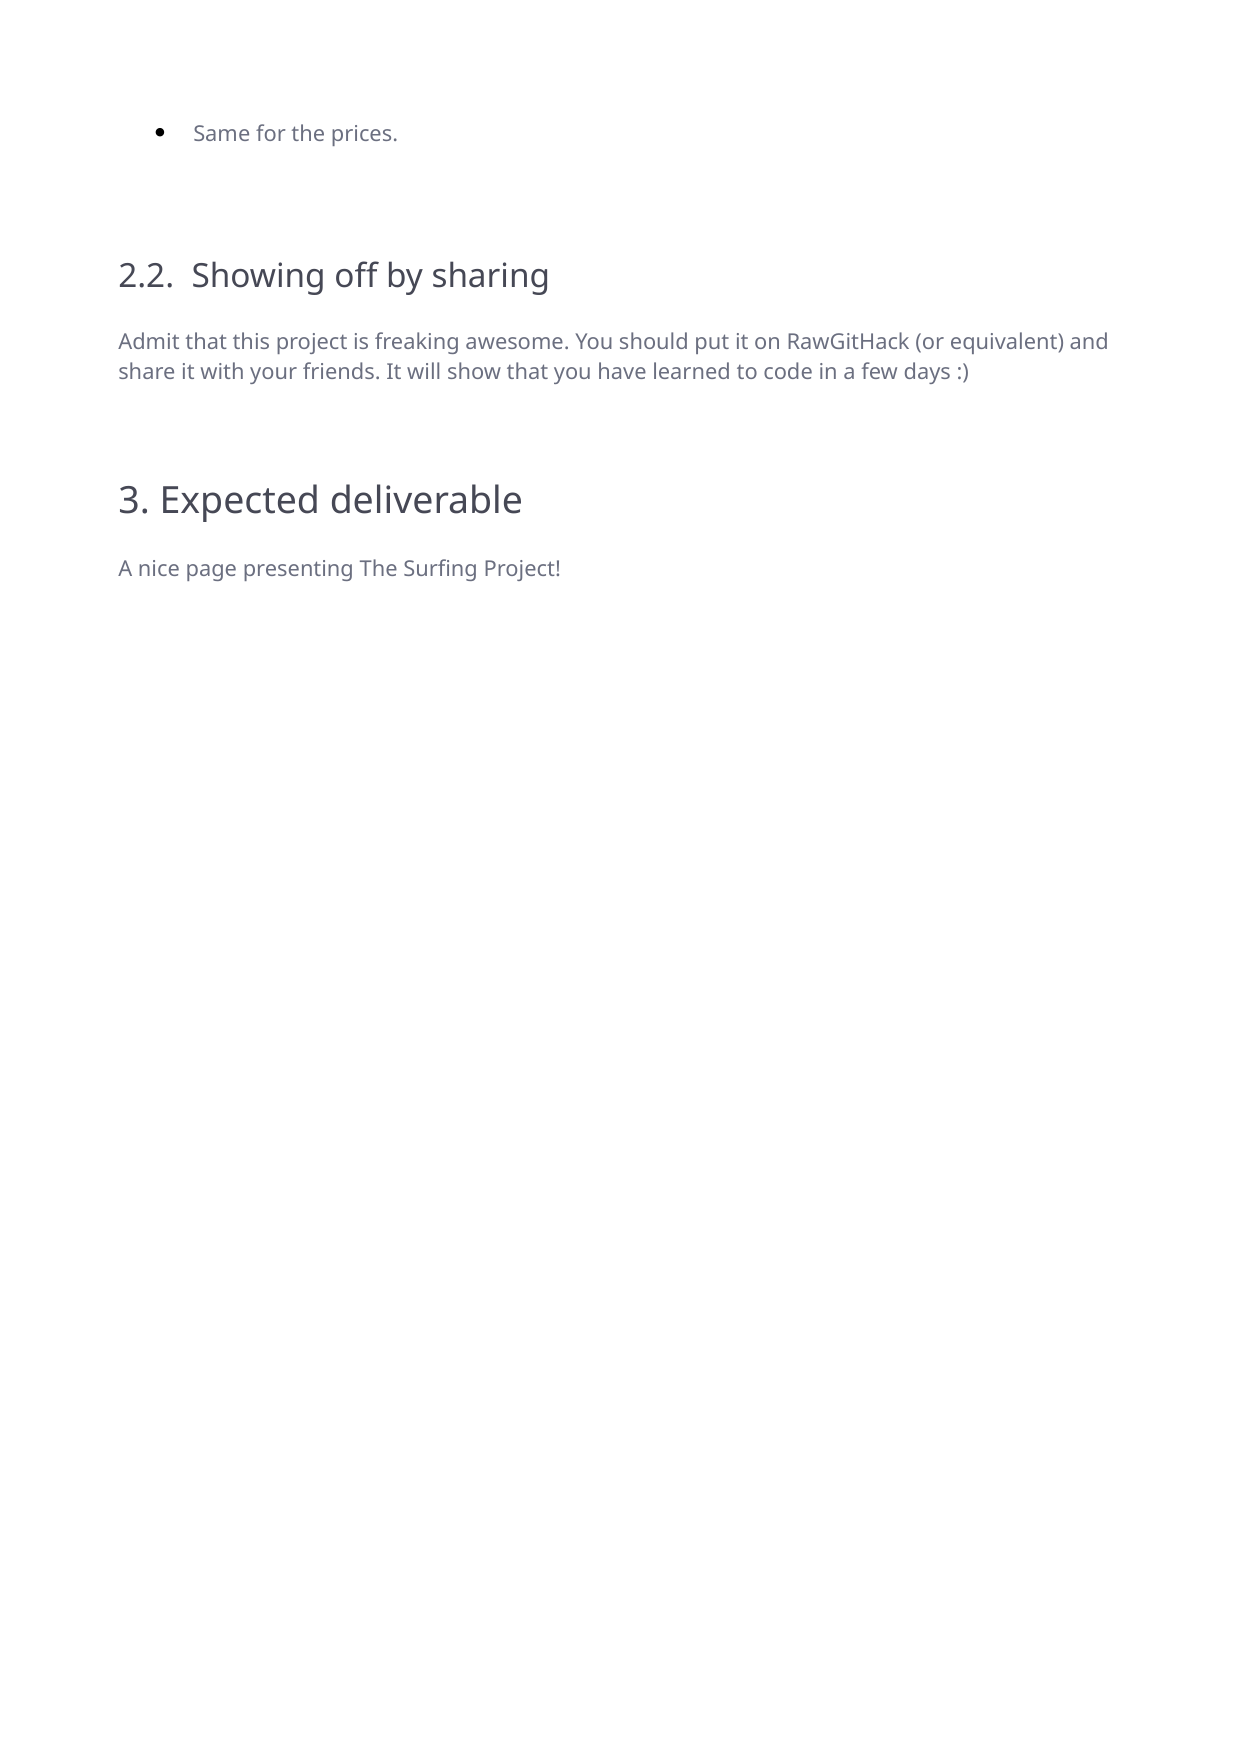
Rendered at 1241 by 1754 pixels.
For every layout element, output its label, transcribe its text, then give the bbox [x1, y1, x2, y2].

subtitle Admit that this project is freaking awesome. You should put it on RawGitHack (or equivalent) and share it with your friends. It will show that you have learned to code in a few days :) [118, 326, 1122, 386]
subtitle 2.2. Showing off by sharing [118, 252, 1122, 297]
subtitle A nice page presenting The Surfing Project! [118, 553, 1122, 583]
subtitle 3. Expected deliverable [118, 473, 1122, 524]
list Same for the prices. [156, 118, 1122, 148]
